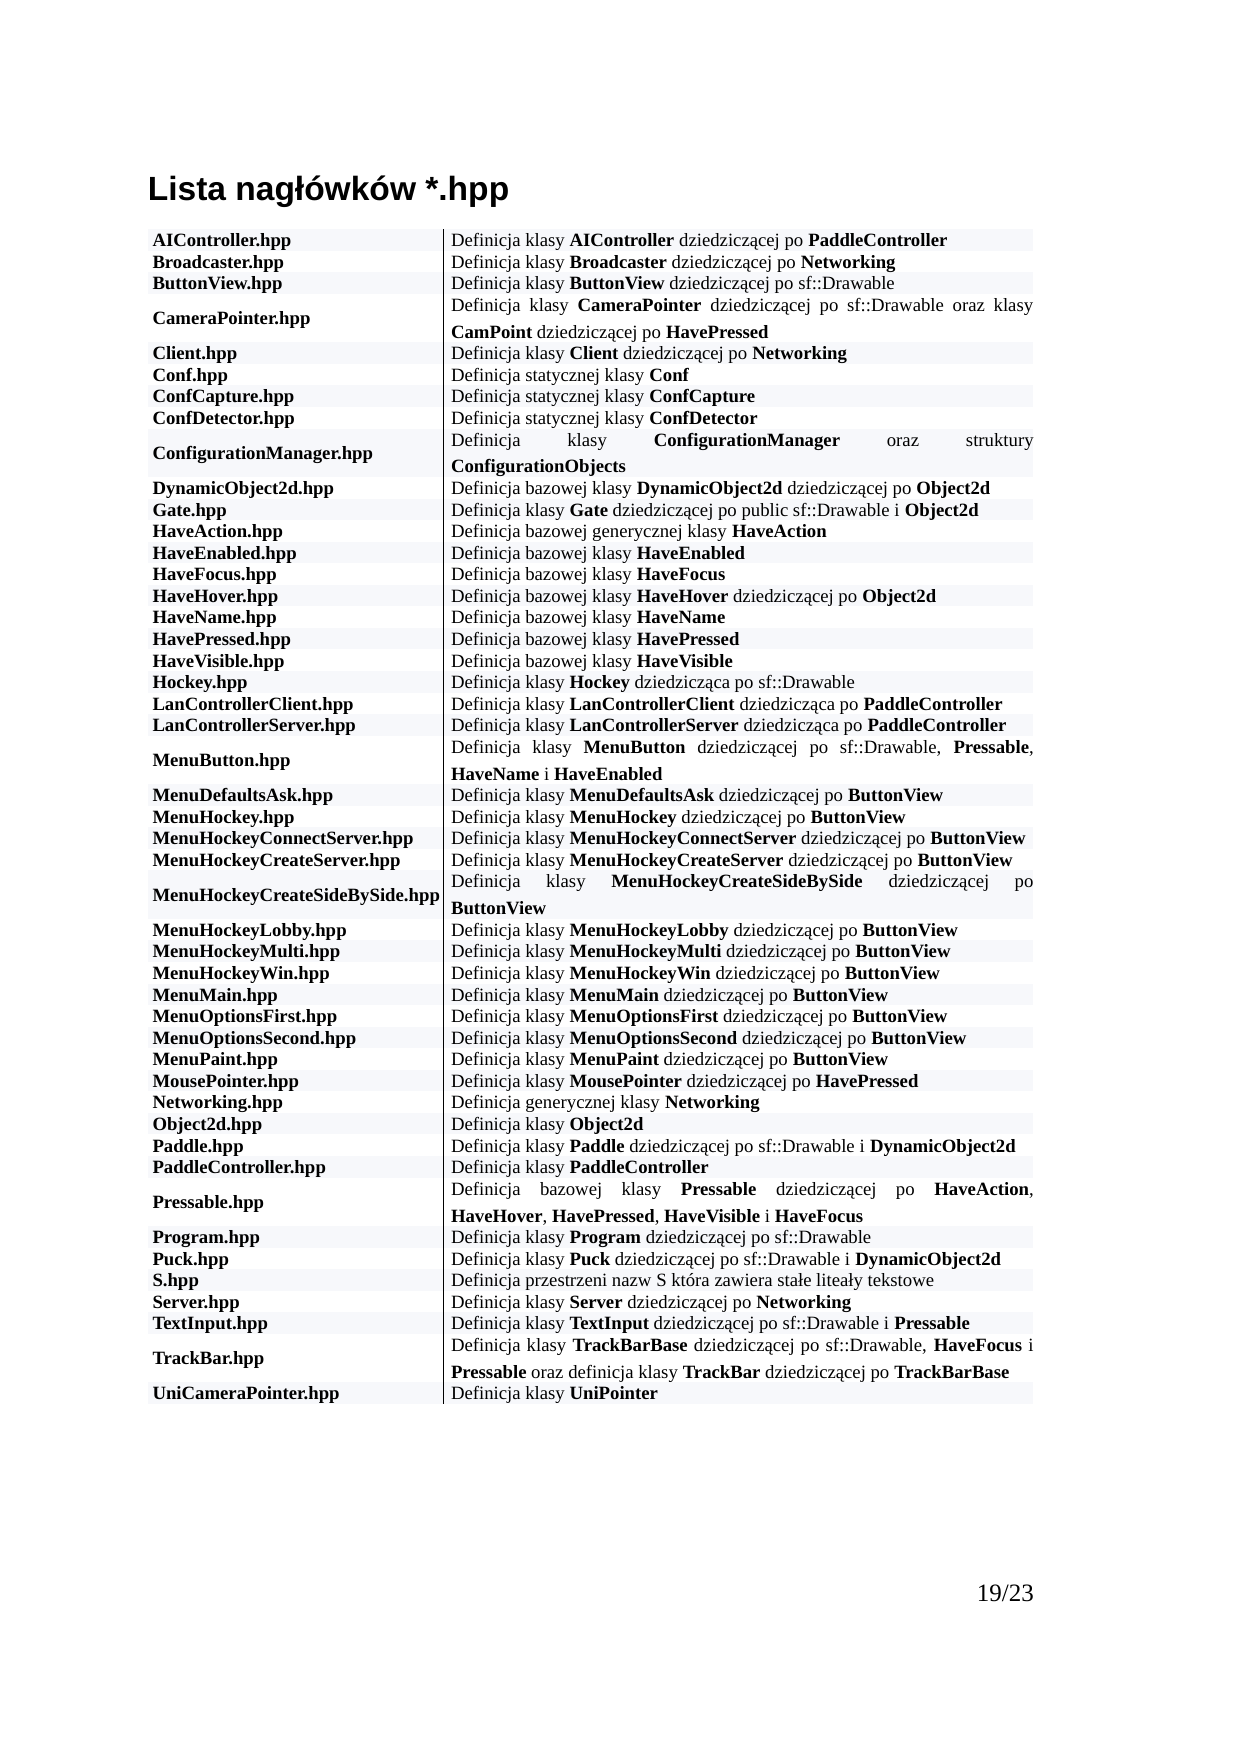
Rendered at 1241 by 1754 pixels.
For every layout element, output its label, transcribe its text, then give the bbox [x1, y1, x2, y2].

table_cell S.hpp [148, 1269, 443, 1291]
table_cell Definicja klasy MenuOptionsSecond dziedziczącej po ButtonView [444, 1027, 1033, 1048]
table_cell Program.hpp [148, 1226, 443, 1248]
table_cell Pressable.hpp [148, 1178, 443, 1226]
table_cell MenuButton.hpp [148, 736, 443, 784]
table_cell Definicja klasy CameraPointer dziedziczącej po sf::Drawable oraz klasy CamPoint dziedziczącej po HavePressed [444, 294, 1033, 342]
table_cell MenuHockeyCreateServer.hpp [148, 849, 443, 870]
table_cell CameraPointer.hpp [148, 294, 443, 342]
table_cell Definicja klasy LanControllerServer dziedzicząca po PaddleController [444, 714, 1033, 736]
table_cell MenuMain.hpp [148, 984, 443, 1005]
table_cell HaveAction.hpp [148, 520, 443, 542]
table_cell Client.hpp [148, 342, 443, 364]
table_cell Definicja klasy MenuMain dziedziczącej po ButtonView [444, 984, 1033, 1005]
table_cell Definicja klasy MousePointer dziedziczącej po HavePressed [444, 1070, 1033, 1091]
table_cell Definicja klasy Gate dziedziczącej po public sf::Drawable i Object2d [444, 499, 1033, 520]
table_cell Definicja klasy MenuDefaultsAsk dziedziczącej po ButtonView [444, 784, 1033, 806]
table_cell LanControllerClient.hpp [148, 693, 443, 714]
table_cell HaveEnabled.hpp [148, 542, 443, 563]
table_cell ButtonView.hpp [148, 272, 443, 294]
table_cell Networking.hpp [148, 1091, 443, 1113]
table_cell Definicja bazowej klasy Pressable dziedziczącej po HaveAction, HaveHover, HavePressed, HaveVisible i HaveFocus [444, 1178, 1033, 1226]
table_cell Definicja klasy Client dziedziczącej po Networking [444, 342, 1033, 364]
table_cell Definicja klasy MenuOptionsFirst dziedziczącej po ButtonView [444, 1005, 1033, 1027]
table_cell Puck.hpp [148, 1248, 443, 1269]
table_cell Definicja klasy MenuHockeyConnectServer dziedziczącej po ButtonView [444, 827, 1033, 849]
table_cell PaddleController.hpp [148, 1156, 443, 1178]
table_cell ConfigurationManager.hpp [148, 429, 443, 477]
table_cell Definicja klasy MenuHockeyCreateServer dziedziczącej po ButtonView [444, 849, 1033, 870]
table_cell Definicja bazowej klasy HaveVisible [444, 650, 1033, 671]
table_cell LanControllerServer.hpp [148, 714, 443, 736]
table_cell Definicja przestrzeni nazw S która zawiera stałe liteały tekstowe [444, 1269, 1033, 1291]
table_cell MenuOptionsFirst.hpp [148, 1005, 443, 1027]
table_header AIController.hpp [148, 229, 443, 251]
table_cell TrackBar.hpp [148, 1334, 443, 1382]
table_cell Server.hpp [148, 1291, 443, 1312]
table_cell Paddle.hpp [148, 1135, 443, 1156]
table_cell ConfDetector.hpp [148, 407, 443, 428]
table_cell Definicja klasy Object2d [444, 1113, 1033, 1134]
table_cell Definicja bazowej klasy DynamicObject2d dziedziczącej po Object2d [444, 477, 1033, 498]
table_cell Definicja bazowej klasy HavePressed [444, 628, 1033, 649]
table_cell Definicja statycznej klasy Conf [444, 364, 1033, 385]
table_cell Definicja statycznej klasy ConfCapture [444, 385, 1033, 407]
table_cell Definicja bazowej klasy HaveName [444, 606, 1033, 628]
table_cell Definicja klasy Hockey dziedzicząca po sf::Drawable [444, 671, 1033, 693]
table_cell HaveFocus.hpp [148, 563, 443, 585]
table_cell Definicja klasy TextInput dziedziczącej po sf::Drawable i Pressable [444, 1312, 1033, 1334]
table_cell MenuHockeyConnectServer.hpp [148, 827, 443, 849]
table_cell HaveName.hpp [148, 606, 443, 628]
table_cell Definicja klasy ConfigurationManager oraz struktury ConfigurationObjects [444, 429, 1033, 477]
table_cell Definicja klasy TrackBarBase dziedziczącej po sf::Drawable, HaveFocus i Pressable oraz definicja klasy TrackBar dziedziczącej po TrackBarBase [444, 1334, 1033, 1382]
table_cell HaveHover.hpp [148, 585, 443, 606]
table_cell HaveVisible.hpp [148, 650, 443, 671]
table_cell Definicja bazowej generycznej klasy HaveAction [444, 520, 1033, 542]
table_cell Definicja klasy Broadcaster dziedziczącej po Networking [444, 251, 1033, 272]
table_cell HavePressed.hpp [148, 628, 443, 649]
table_cell TextInput.hpp [148, 1312, 443, 1334]
table_cell Definicja klasy PaddleController [444, 1156, 1033, 1178]
table_cell Definicja klasy Server dziedziczącej po Networking [444, 1291, 1033, 1312]
table_cell Definicja klasy MenuHockey dziedziczącej po ButtonView [444, 806, 1033, 827]
table_cell UniCameraPointer.hpp [148, 1382, 443, 1404]
table_cell MenuHockeyWin.hpp [148, 962, 443, 983]
table_cell MousePointer.hpp [148, 1070, 443, 1091]
table_cell Object2d.hpp [148, 1113, 443, 1134]
subtitle Lista nagłówków *.hpp [148, 168, 1033, 207]
table_cell MenuHockeyLobby.hpp [148, 919, 443, 940]
table_cell Definicja klasy MenuHockeyCreateSideBySide dziedziczącej po ButtonView [444, 870, 1033, 919]
table_cell Definicja klasy MenuPaint dziedziczącej po ButtonView [444, 1048, 1033, 1070]
table_cell MenuOptionsSecond.hpp [148, 1027, 443, 1048]
table_cell Broadcaster.hpp [148, 251, 443, 272]
table_cell MenuDefaultsAsk.hpp [148, 784, 443, 806]
table_cell MenuHockeyCreateSideBySide.hpp [148, 870, 443, 919]
table_cell Definicja klasy Puck dziedziczącej po sf::Drawable i DynamicObject2d [444, 1248, 1033, 1269]
table_cell Definicja bazowej klasy HaveFocus [444, 563, 1033, 585]
table_cell Definicja klasy MenuHockeyLobby dziedziczącej po ButtonView [444, 919, 1033, 940]
table_cell MenuPaint.hpp [148, 1048, 443, 1070]
table_cell Definicja klasy MenuButton dziedziczącej po sf::Drawable, Pressable, HaveName i HaveEnabled [444, 736, 1033, 784]
table_cell Hockey.hpp [148, 671, 443, 693]
table_cell Definicja klasy Program dziedziczącej po sf::Drawable [444, 1226, 1033, 1248]
table_cell Gate.hpp [148, 499, 443, 520]
table_cell Conf.hpp [148, 364, 443, 385]
table_cell MenuHockeyMulti.hpp [148, 940, 443, 962]
table_cell Definicja klasy MenuHockeyMulti dziedziczącej po ButtonView [444, 940, 1033, 962]
table_cell Definicja generycznej klasy Networking [444, 1091, 1033, 1113]
table_cell Definicja klasy Paddle dziedziczącej po sf::Drawable i DynamicObject2d [444, 1135, 1033, 1156]
table_cell ConfCapture.hpp [148, 385, 443, 407]
table_cell Definicja klasy MenuHockeyWin dziedziczącej po ButtonView [444, 962, 1033, 983]
table_cell Definicja klasy UniPointer [444, 1382, 1033, 1404]
table_cell Definicja statycznej klasy ConfDetector [444, 407, 1033, 428]
table_cell MenuHockey.hpp [148, 806, 443, 827]
table_cell Definicja bazowej klasy HaveHover dziedziczącej po Object2d [444, 585, 1033, 606]
table_header Definicja klasy AIController dziedziczącej po PaddleController [444, 229, 1033, 251]
table_cell DynamicObject2d.hpp [148, 477, 443, 498]
table_cell Definicja klasy LanControllerClient dziedzicząca po PaddleController [444, 693, 1033, 714]
table_cell Definicja klasy ButtonView dziedziczącej po sf::Drawable [444, 272, 1033, 294]
table_cell Definicja bazowej klasy HaveEnabled [444, 542, 1033, 563]
